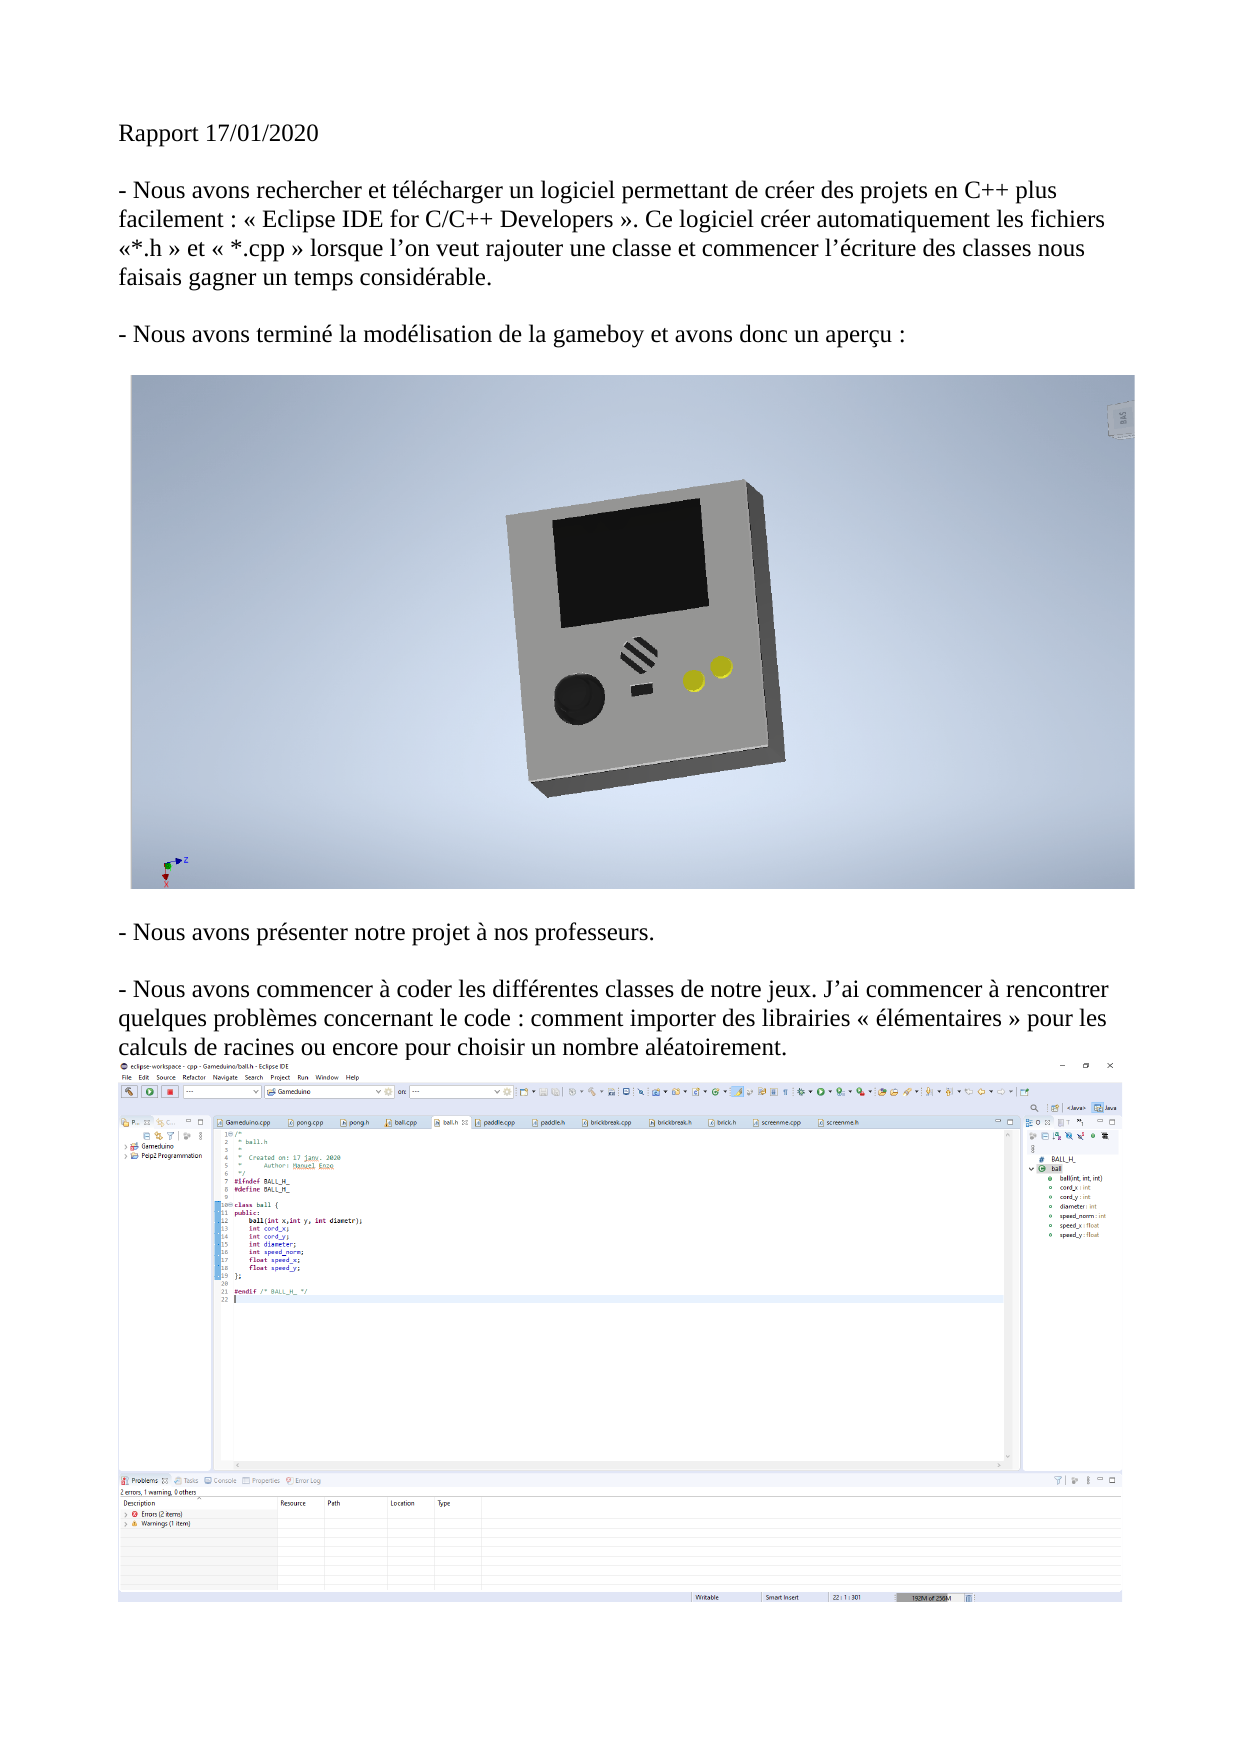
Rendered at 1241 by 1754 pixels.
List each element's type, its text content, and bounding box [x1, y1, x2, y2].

text - Nous avons commencer à coder les différentes classes de notre jeux. J’ai commencer à rencontrer quelques problèmes concernant le code : comment importer des librairies « élémentaires » pour les calculs de racines ou encore pour choisir un nombre aléatoirement. [118, 974, 1122, 1060]
text - Nous avons terminé la modélisation de la gameboy et avons donc un aperçu : [118, 319, 1122, 348]
text - Nous avons présenter notre projet à nos professeurs. [118, 917, 1122, 946]
text Rapport 17/01/2020 [118, 118, 1122, 147]
picture [118, 1060, 1123, 1602]
picture [130, 375, 1135, 889]
text - Nous avons rechercher et télécharger un logiciel permettant de créer des projets en C++ plus facilement : « Eclipse IDE for C/C++ Developers ». Ce logiciel créer automatiquement les fichiers «*.h » et « *.cpp » lorsque l’on veut rajouter une classe et commencer l’écriture des classes nous faisais gagner un temps considérable. [118, 176, 1122, 291]
